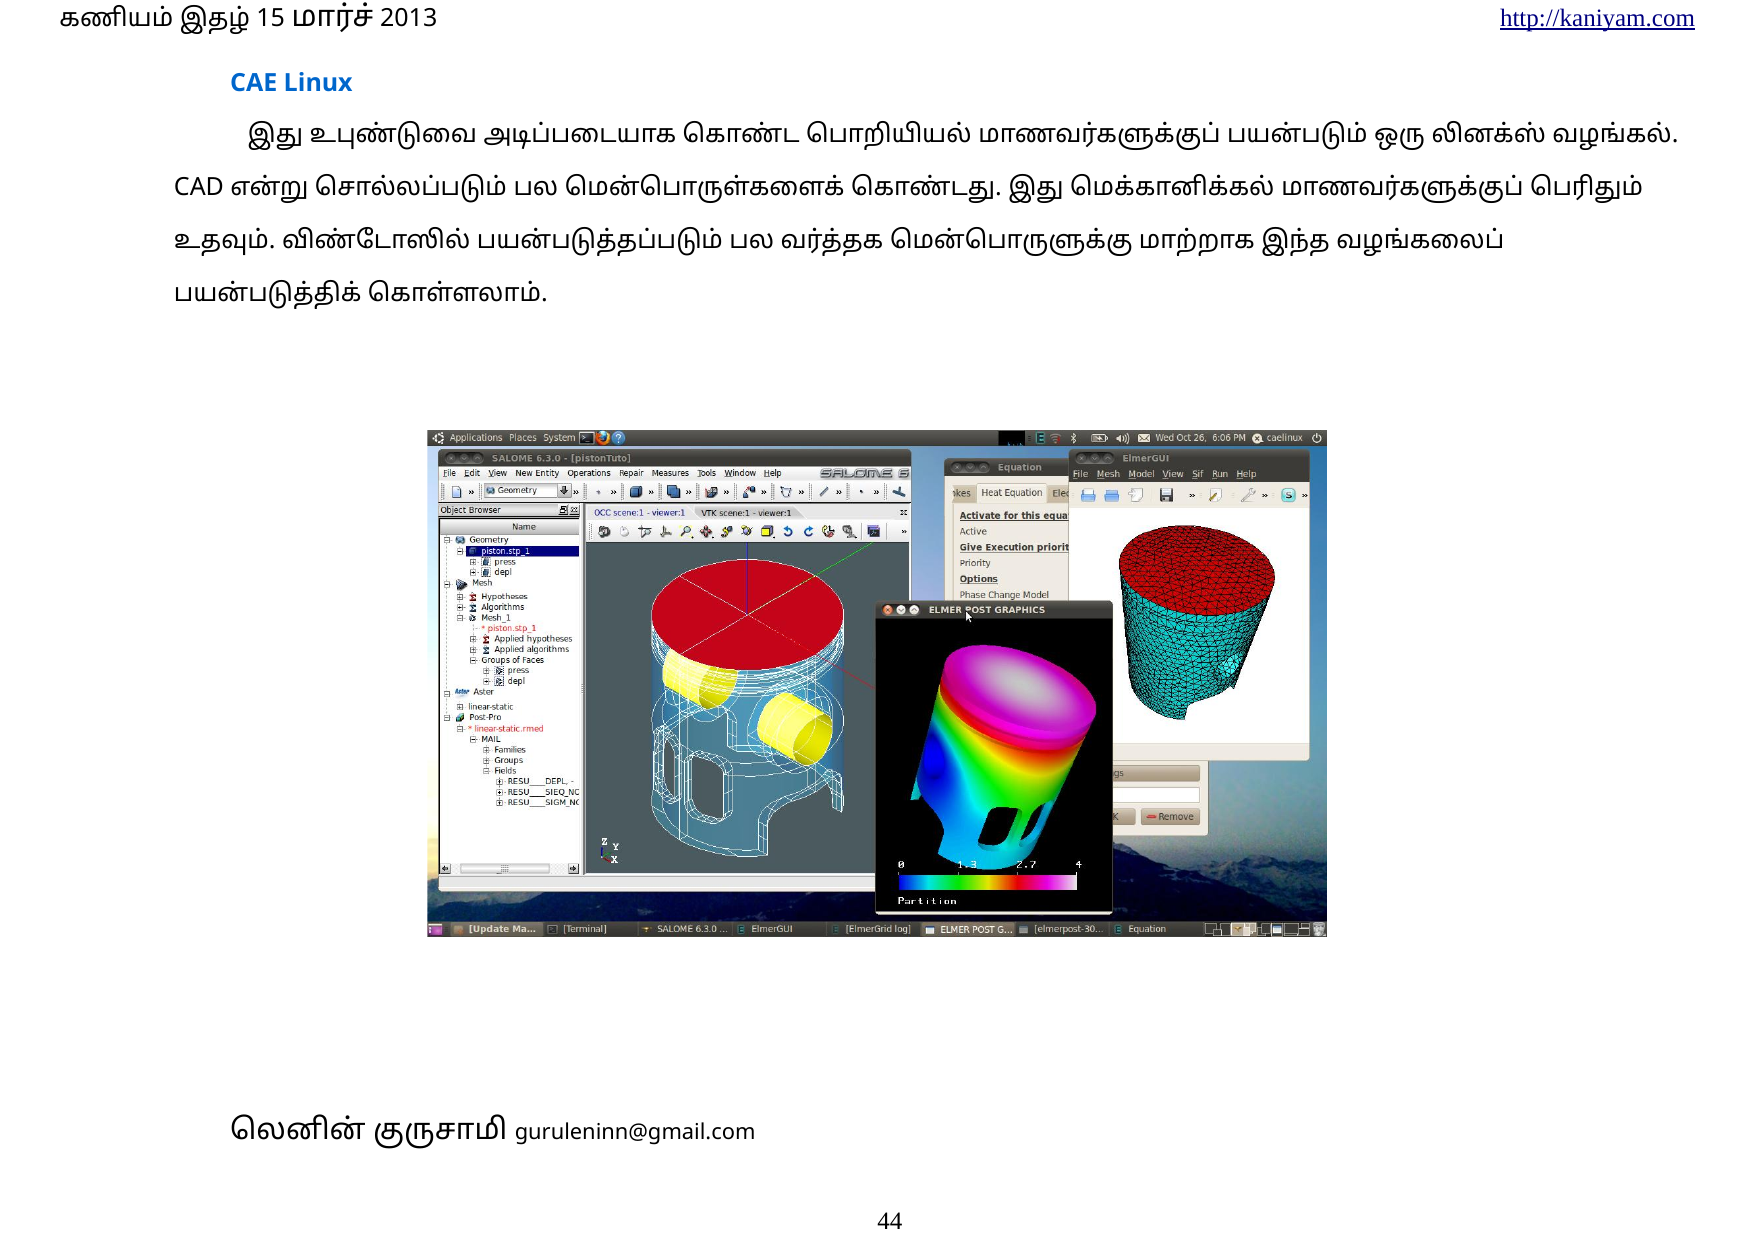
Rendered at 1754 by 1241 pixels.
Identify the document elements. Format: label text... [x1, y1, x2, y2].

picture [427, 430, 1327, 937]
text இது உபுண்டுவை அடிப்படையாக கொண்ட பொறியியல் மாணவர்களுக்குப் பயன்படும் ஒரு லினக்ஸ் வழங்கல். CAD என்று சொல்லப்படும் பல மென்பொருள்களைக் கொண்டது. இது மெக்கானிக்கல் மாணவர்களுக்குப் பெரிதும் உதவும். விண்டோஸில் பயன்படுத்தப்படும் பல வர்த்தக மென்பொருளுக்கு மாற்றாக இந்த வழங்கலைப் பயன்படுத்திக் கொள்ளலாம். [174, 115, 1695, 310]
text CAE Linux [174, 64, 1695, 98]
text லெனின் குருசாமி guruleninn@gmail.com [174, 1113, 1695, 1152]
